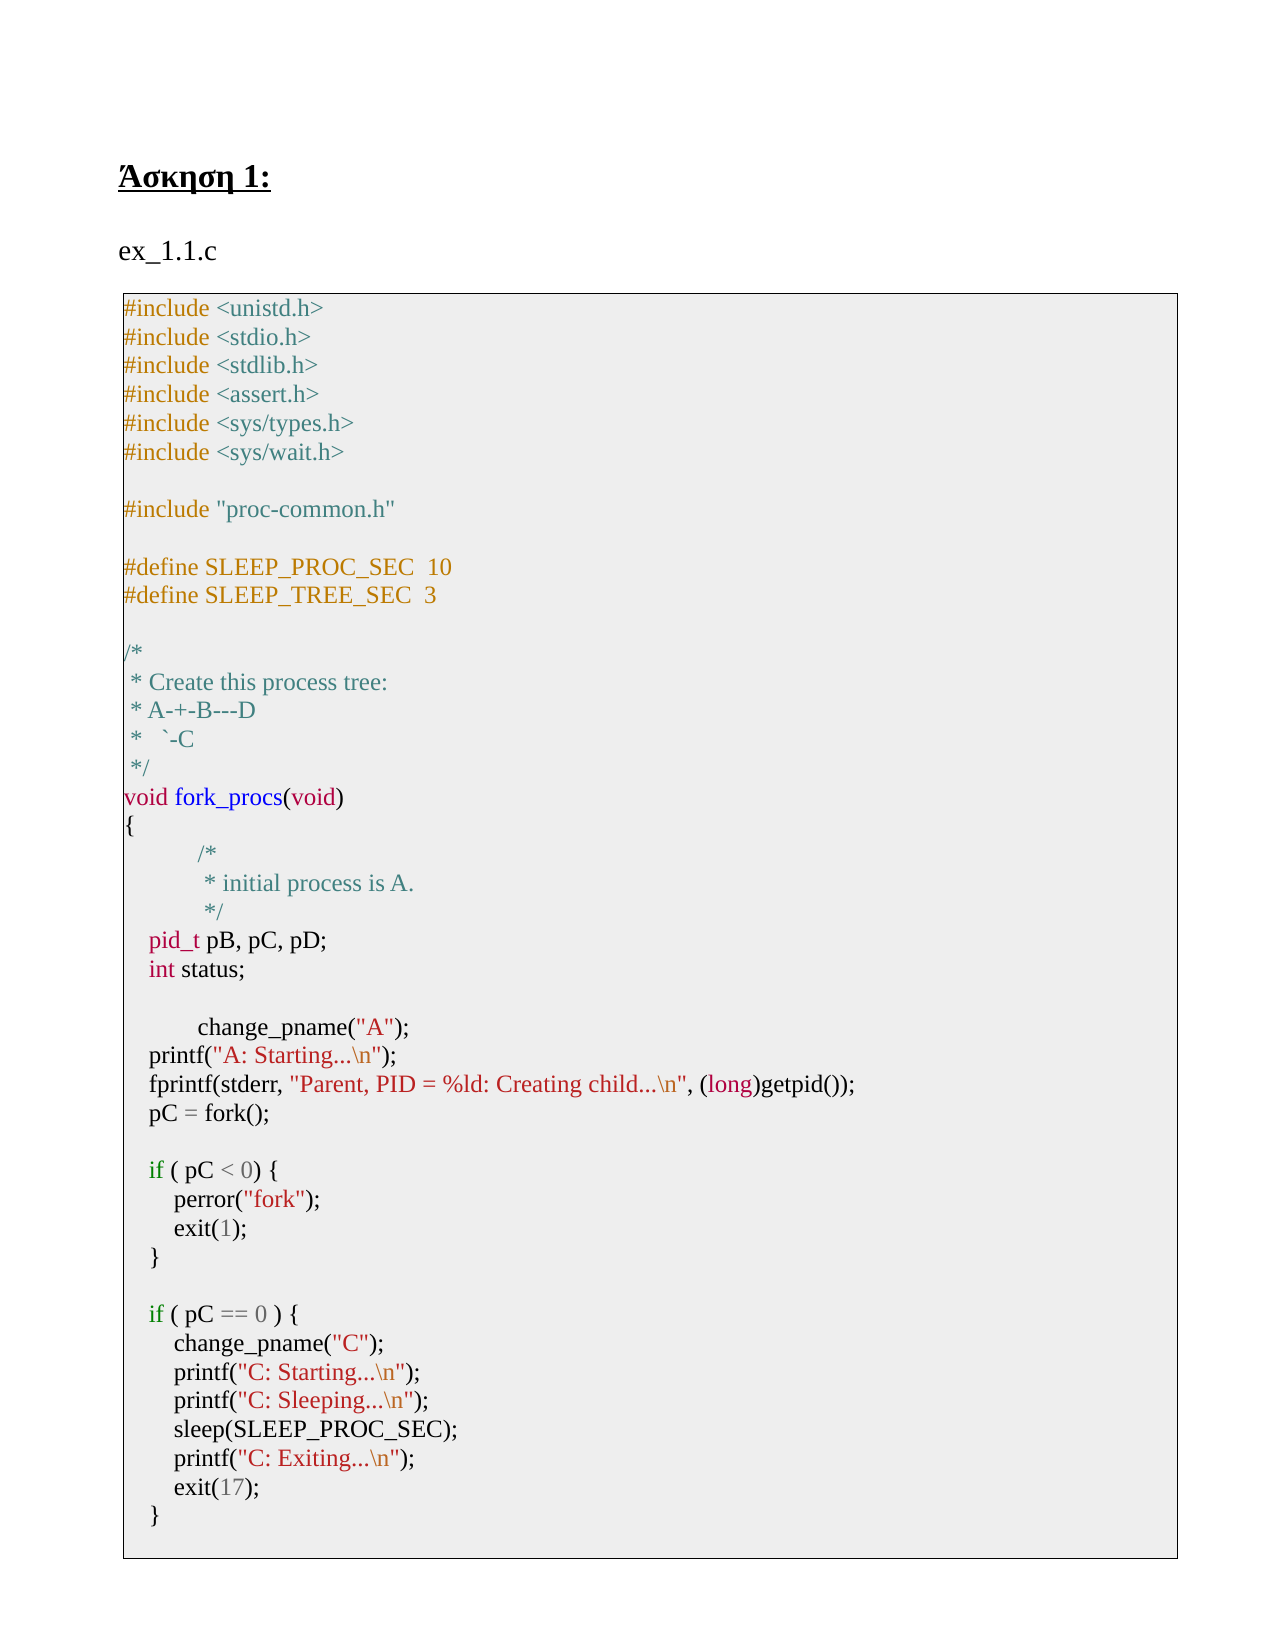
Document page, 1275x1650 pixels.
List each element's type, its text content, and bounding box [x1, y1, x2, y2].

text ex_1.1.c [118, 233, 1157, 267]
text Άσκηση 1: [118, 156, 1157, 195]
